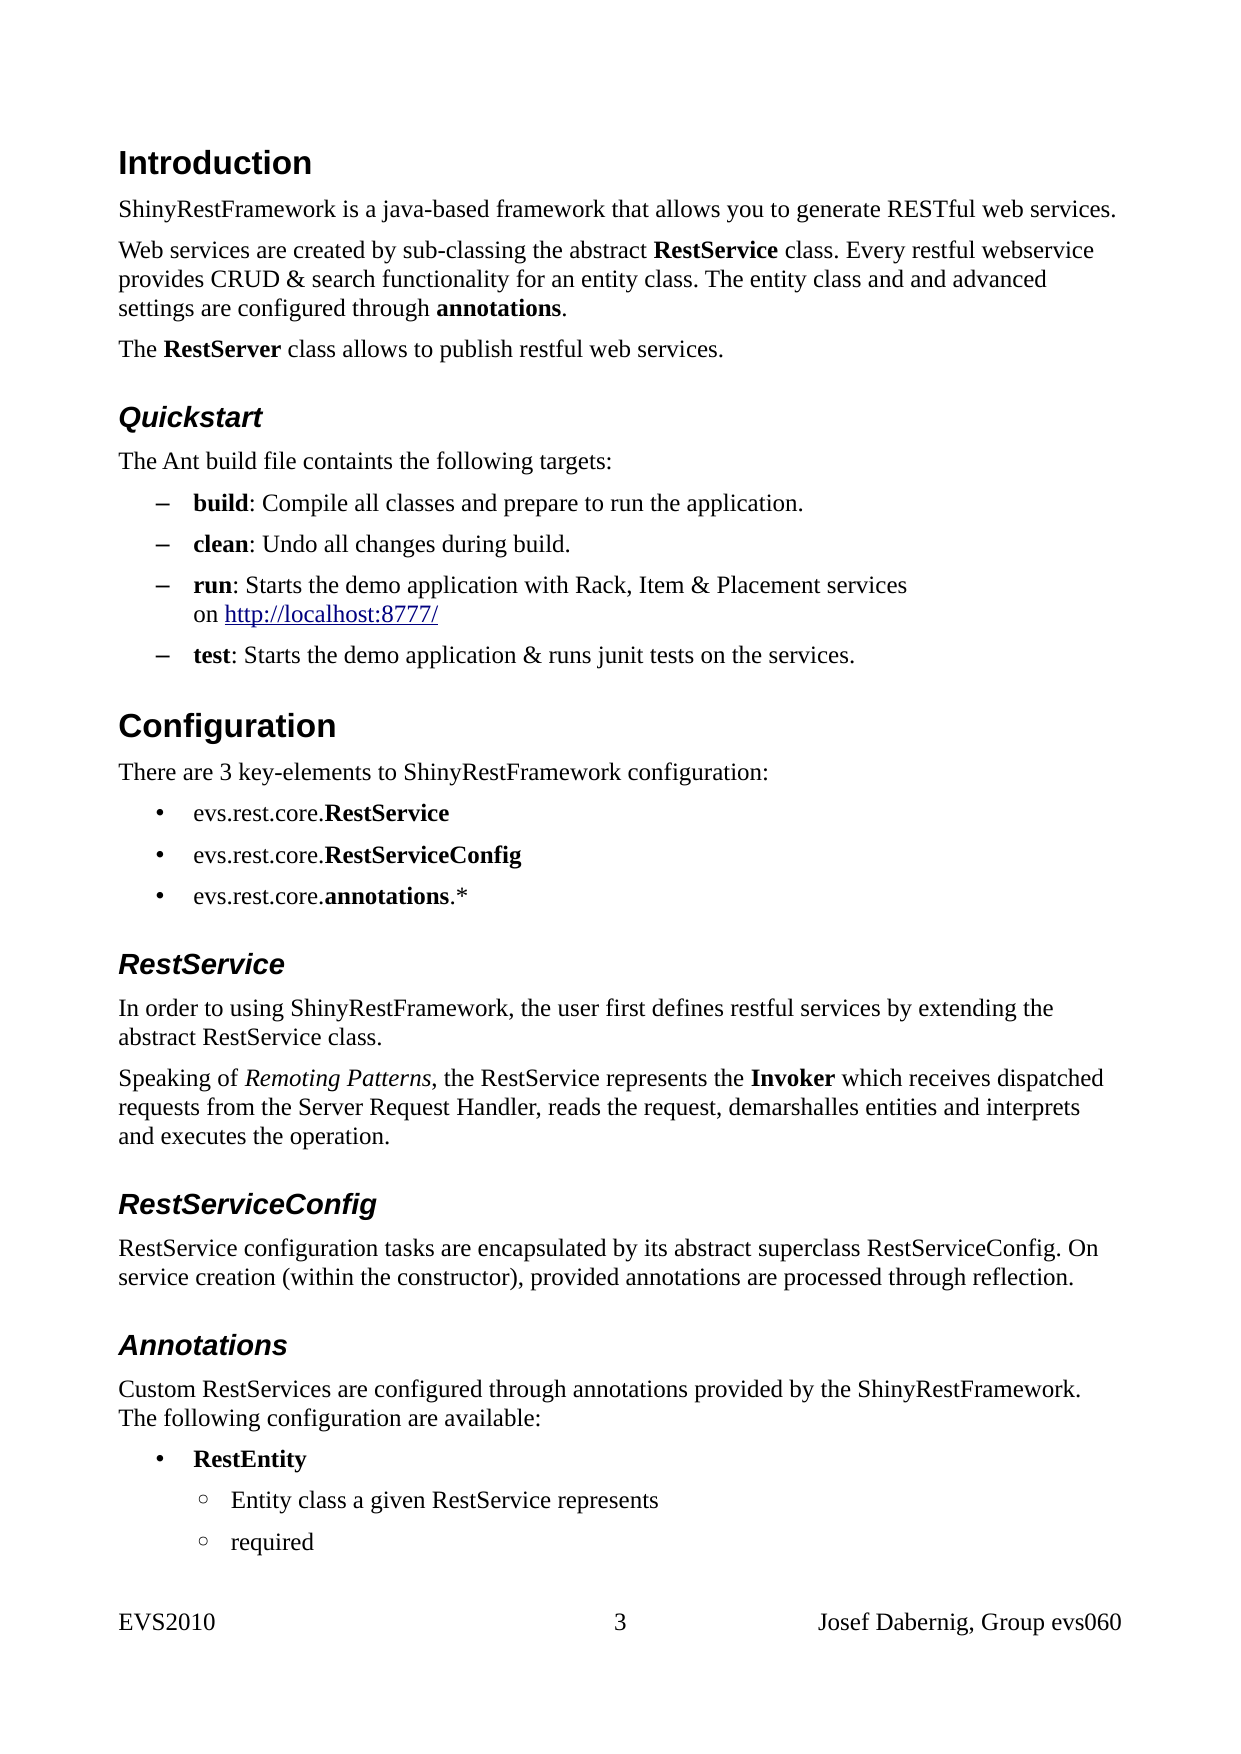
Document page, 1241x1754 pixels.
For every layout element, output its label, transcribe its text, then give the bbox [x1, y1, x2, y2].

subtitle Quickstart [118, 400, 1122, 434]
text RestService configuration tasks are encapsulated by its abstract superclass RestServiceConfig. On service creation (within the constructor), provided annotations are processed through reflection. [118, 1233, 1122, 1291]
list run: Starts the demo application with Rack, Item & Placement services on http://localhost:8777/ [156, 570, 1122, 628]
text There are 3 key-elements to ShinyRestFramework configuration: [118, 757, 1122, 786]
text The RestServer class allows to publish restful web services. [118, 334, 1122, 363]
text ShinyRestFramework is a java-based framework that allows you to generate RESTful web services. [118, 194, 1122, 223]
subtitle Annotations [118, 1328, 1122, 1362]
subtitle Introduction [118, 143, 1122, 182]
subtitle RestService [118, 947, 1122, 981]
list test: Starts the demo application & runs junit tests on the services. [156, 640, 1122, 669]
text In order to using ShinyRestFramework, the user first defines restful services by extending the abstract RestService class. [118, 993, 1122, 1051]
list Entity class a given RestService represents [193, 1485, 1122, 1514]
text Speaking of Remoting Patterns, the RestService represents the Invoker which receives dispatched requests from the Server Request Handler, reads the request, demarshalles entities and interprets and executes the operation. [118, 1063, 1122, 1149]
list evs.rest.core.RestServiceConfig [156, 840, 1122, 868]
subtitle RestServiceConfig [118, 1187, 1122, 1221]
list evs.rest.core.RestService [156, 798, 1122, 827]
list evs.rest.core.annotations.* [156, 881, 1122, 910]
text Custom RestServices are configured through annotations provided by the ShinyRestFramework. The following configuration are available: [118, 1374, 1122, 1432]
list clean: Undo all changes during build. [156, 529, 1122, 558]
subtitle Configuration [118, 706, 1122, 745]
text The Ant build file containts the following targets: [118, 446, 1122, 475]
list required [193, 1527, 1122, 1555]
list build: Compile all classes and prepare to run the application. [156, 488, 1122, 516]
list RestEntity [156, 1444, 1122, 1473]
text Web services are created by sub-classing the abstract RestService class. Every restful webservice provides CRUD & search functionality for an entity class. The entity class and and advanced settings are configured through annotations. [118, 235, 1122, 322]
